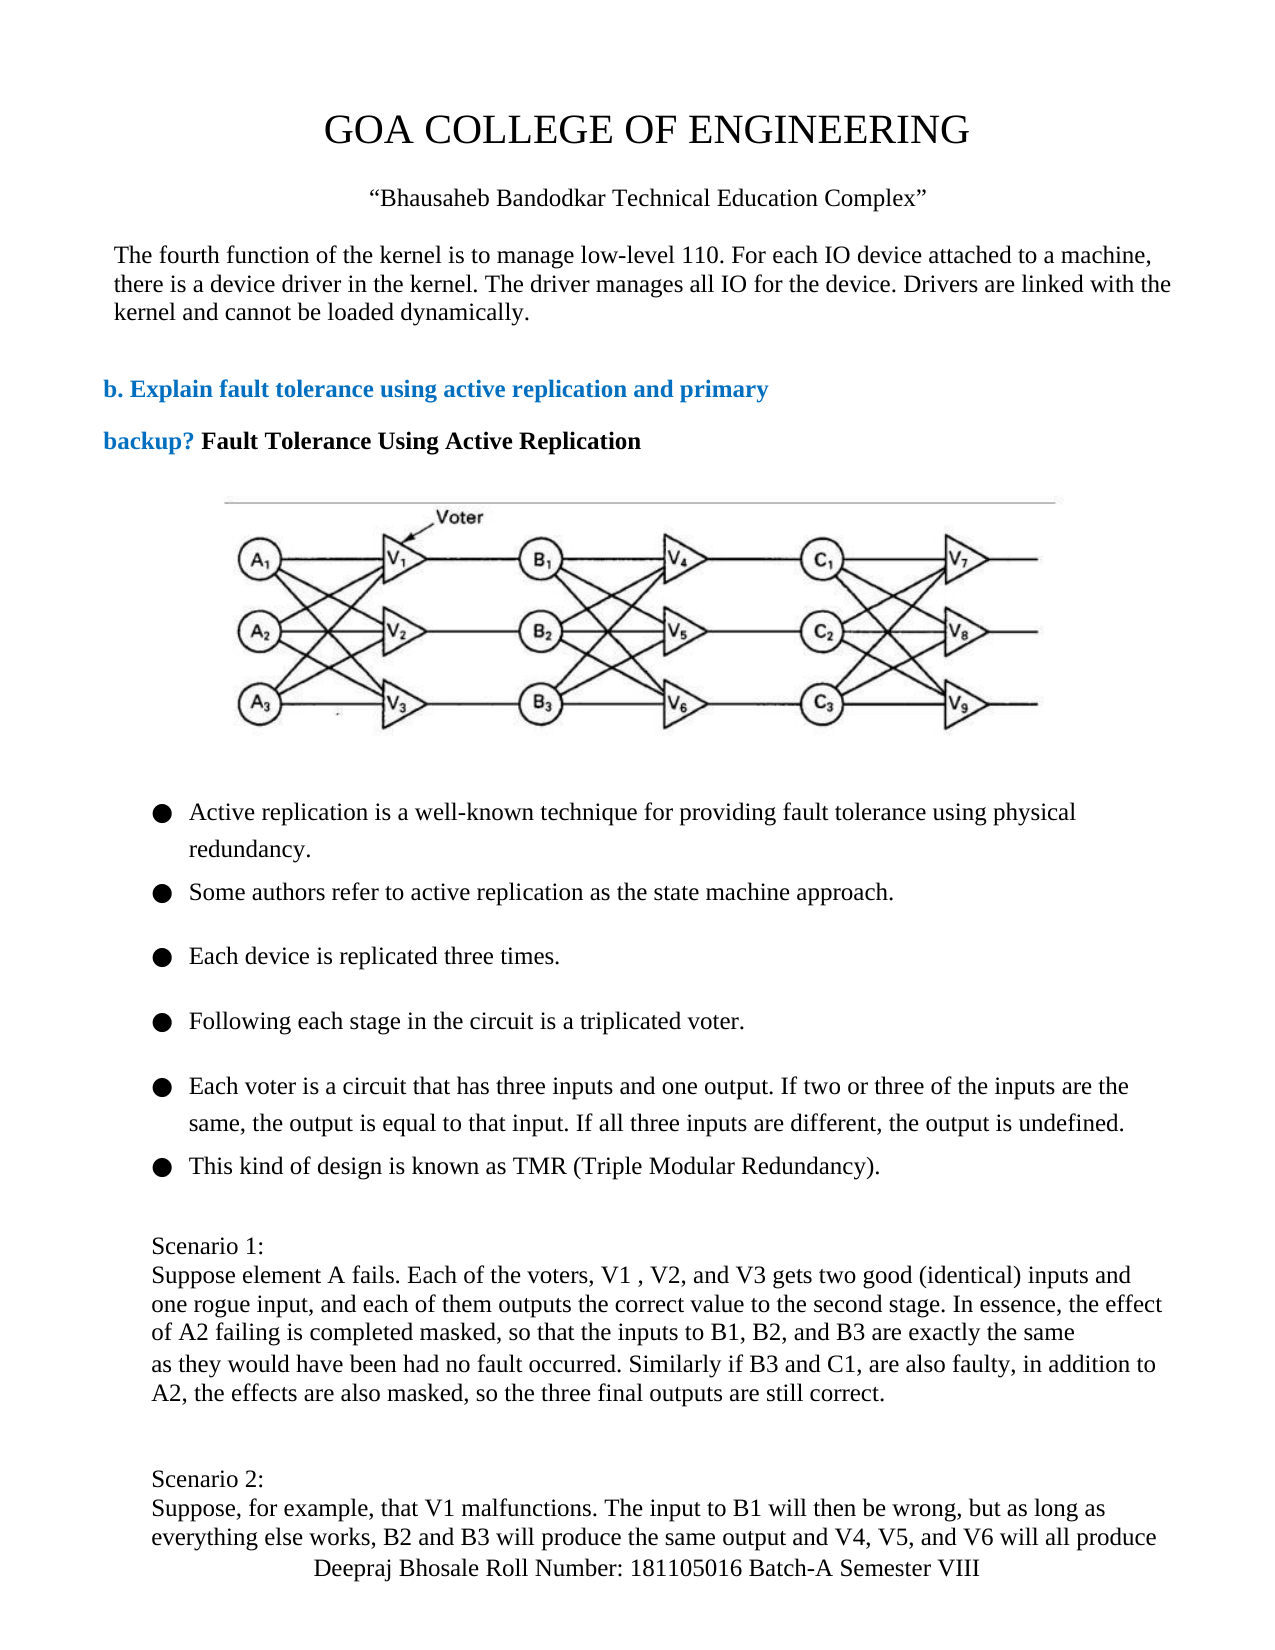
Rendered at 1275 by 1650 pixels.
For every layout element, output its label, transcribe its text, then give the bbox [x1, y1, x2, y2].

text The fourth function of the kernel is to manage low-level 110. For each IO device attached to a machine, there is a device driver in the kernel. The driver manages all IO for the device. Drivers are linked with the kernel and cannot be loaded dynamically. [113, 240, 1178, 326]
text Scenario 2: [151, 1464, 1191, 1493]
list Each voter is a circuit that has three inputs and one output. If two or three of the inputs are the same, the output is equal to that input. If all three inputs are different, the output is undefined. [151, 1057, 1171, 1137]
text Scenario 1: [151, 1231, 1191, 1260]
list Active replication is a well-known technique for providing fault tolerance using physical redundancy. [151, 783, 1088, 863]
list Following each stage in the circuit is a triplicated voter. [151, 992, 1191, 1043]
list Each device is replicated three times. [151, 927, 1191, 978]
subtitle b. Explain fault tolerance using active replication and primary backup? Fault Tolerance Using Active Replication [103, 374, 858, 455]
text as they would have been had no fault occurred. Similarly if B3 and C1, are also faulty, in addition to A2, the effects are also masked, so the three final outputs are still correct. [151, 1349, 1172, 1407]
picture [223, 495, 1064, 736]
list This kind of design is known as TMR (Triple Modular Redundancy). [151, 1137, 1191, 1188]
text Suppose, for example, that V1 malfunctions. The input to B1 will then be wrong, but as long as everything else works, B2 and B3 will produce the same output and V4, V5, and V6 will all produce [151, 1493, 1168, 1550]
list Some authors refer to active replication as the state machine approach. [151, 863, 1191, 914]
text Suppose element A fails. Each of the voters, V1 , V2, and V3 gets two good (identical) inputs and one rogue input, and each of them outputs the correct value to the second stage. In essence, the effect of A2 failing is completed masked, so that the inputs to B1, B2, and B3 are exactly the same [151, 1260, 1169, 1346]
